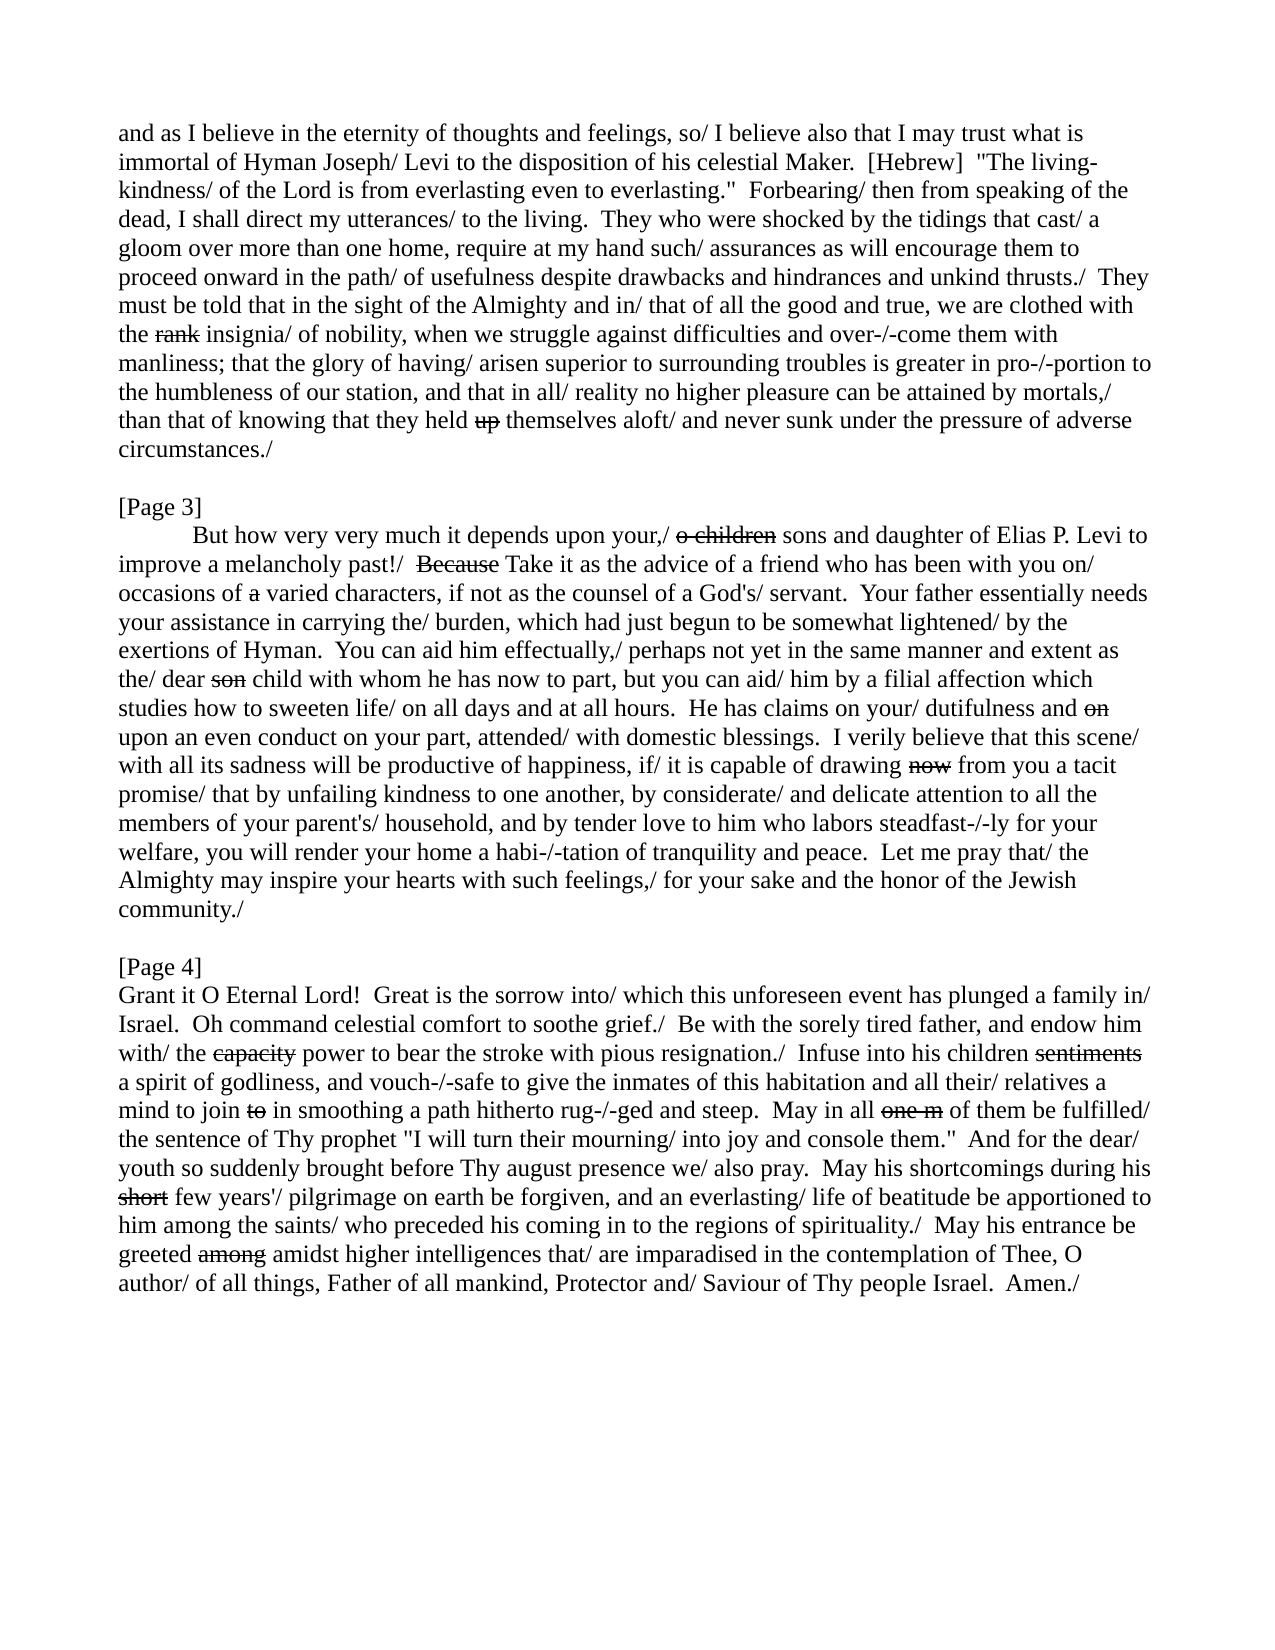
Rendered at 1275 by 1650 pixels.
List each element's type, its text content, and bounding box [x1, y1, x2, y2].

text [Page 4] [118, 952, 1157, 981]
text and as I believe in the eternity of thoughts and feelings, so/ I believe also that I may trust what is immortal of Hyman Joseph/ Levi to the disposition of his celestial Maker. [Hebrew] "The living-kindness/ of the Lord is from everlasting even to everlasting." Forbearing/ then from speaking of the dead, I shall direct my utterances/ to the living. They who were shocked by the tidings that cast/ a gloom over more than one home, require at my hand such/ assurances as will encourage them to proceed onward in the path/ of usefulness despite drawbacks and hindrances and unkind thrusts./ They must be told that in the sight of the Almighty and in/ that of all the good and true, we are clothed with the rank insignia/ of nobility, when we struggle against difficulties and over-/-come them with manliness; that the glory of having/ arisen superior to surrounding troubles is greater in pro-/-portion to the humbleness of our station, and that in all/ reality no higher pleasure can be attained by mortals,/ than that of knowing that they held up themselves aloft/ and never sunk under the pressure of adverse circumstances./ [118, 118, 1157, 463]
text [Page 3] [118, 492, 1157, 521]
text But how very very much it depends upon your,/ o children sons and daughter of Elias P. Levi to improve a melancholy past!/ Because Take it as the advice of a friend who has been with you on/ occasions of a varied characters, if not as the counsel of a God's/ servant. Your father essentially needs your assistance in carrying the/ burden, which had just begun to be somewhat lightened/ by the exertions of Hyman. You can aid him effectually,/ perhaps not yet in the same manner and extent as the/ dear son child with whom he has now to part, but you can aid/ him by a filial affection which studies how to sweeten life/ on all days and at all hours. He has claims on your/ dutifulness and on upon an even conduct on your part, attended/ with domestic blessings. I verily believe that this scene/ with all its sadness will be productive of happiness, if/ it is capable of drawing now from you a tacit promise/ that by unfailing kindness to one another, by considerate/ and delicate attention to all the members of your parent's/ household, and by tender love to him who labors steadfast-/-ly for your welfare, you will render your home a habi-/-tation of tranquility and peace. Let me pray that/ the Almighty may inspire your hearts with such feelings,/ for your sake and the honor of the Jewish community./ [118, 521, 1157, 923]
text Grant it O Eternal Lord! Great is the sorrow into/ which this unforeseen event has plunged a family in/ Israel. Oh command celestial comfort to soothe grief./ Be with the sorely tired father, and endow him with/ the capacity power to bear the stroke with pious resignation./ Infuse into his children sentiments a spirit of godliness, and vouch-/-safe to give the inmates of this habitation and all their/ relatives a mind to join to in smoothing a path hitherto rug-/-ged and steep. May in all one m of them be fulfilled/ the sentence of Thy prophet "I will turn their mourning/ into joy and console them." And for the dear/ youth so suddenly brought before Thy august presence we/ also pray. May his shortcomings during his short few years'/ pilgrimage on earth be forgiven, and an everlasting/ life of beatitude be apportioned to him among the saints/ who preceded his coming in to the regions of spirituality./ May his entrance be greeted among amidst higher intelligences that/ are imparadised in the contemplation of Thee, O author/ of all things, Father of all mankind, Protector and/ Saviour of Thy people Israel. Amen./ [118, 981, 1157, 1297]
